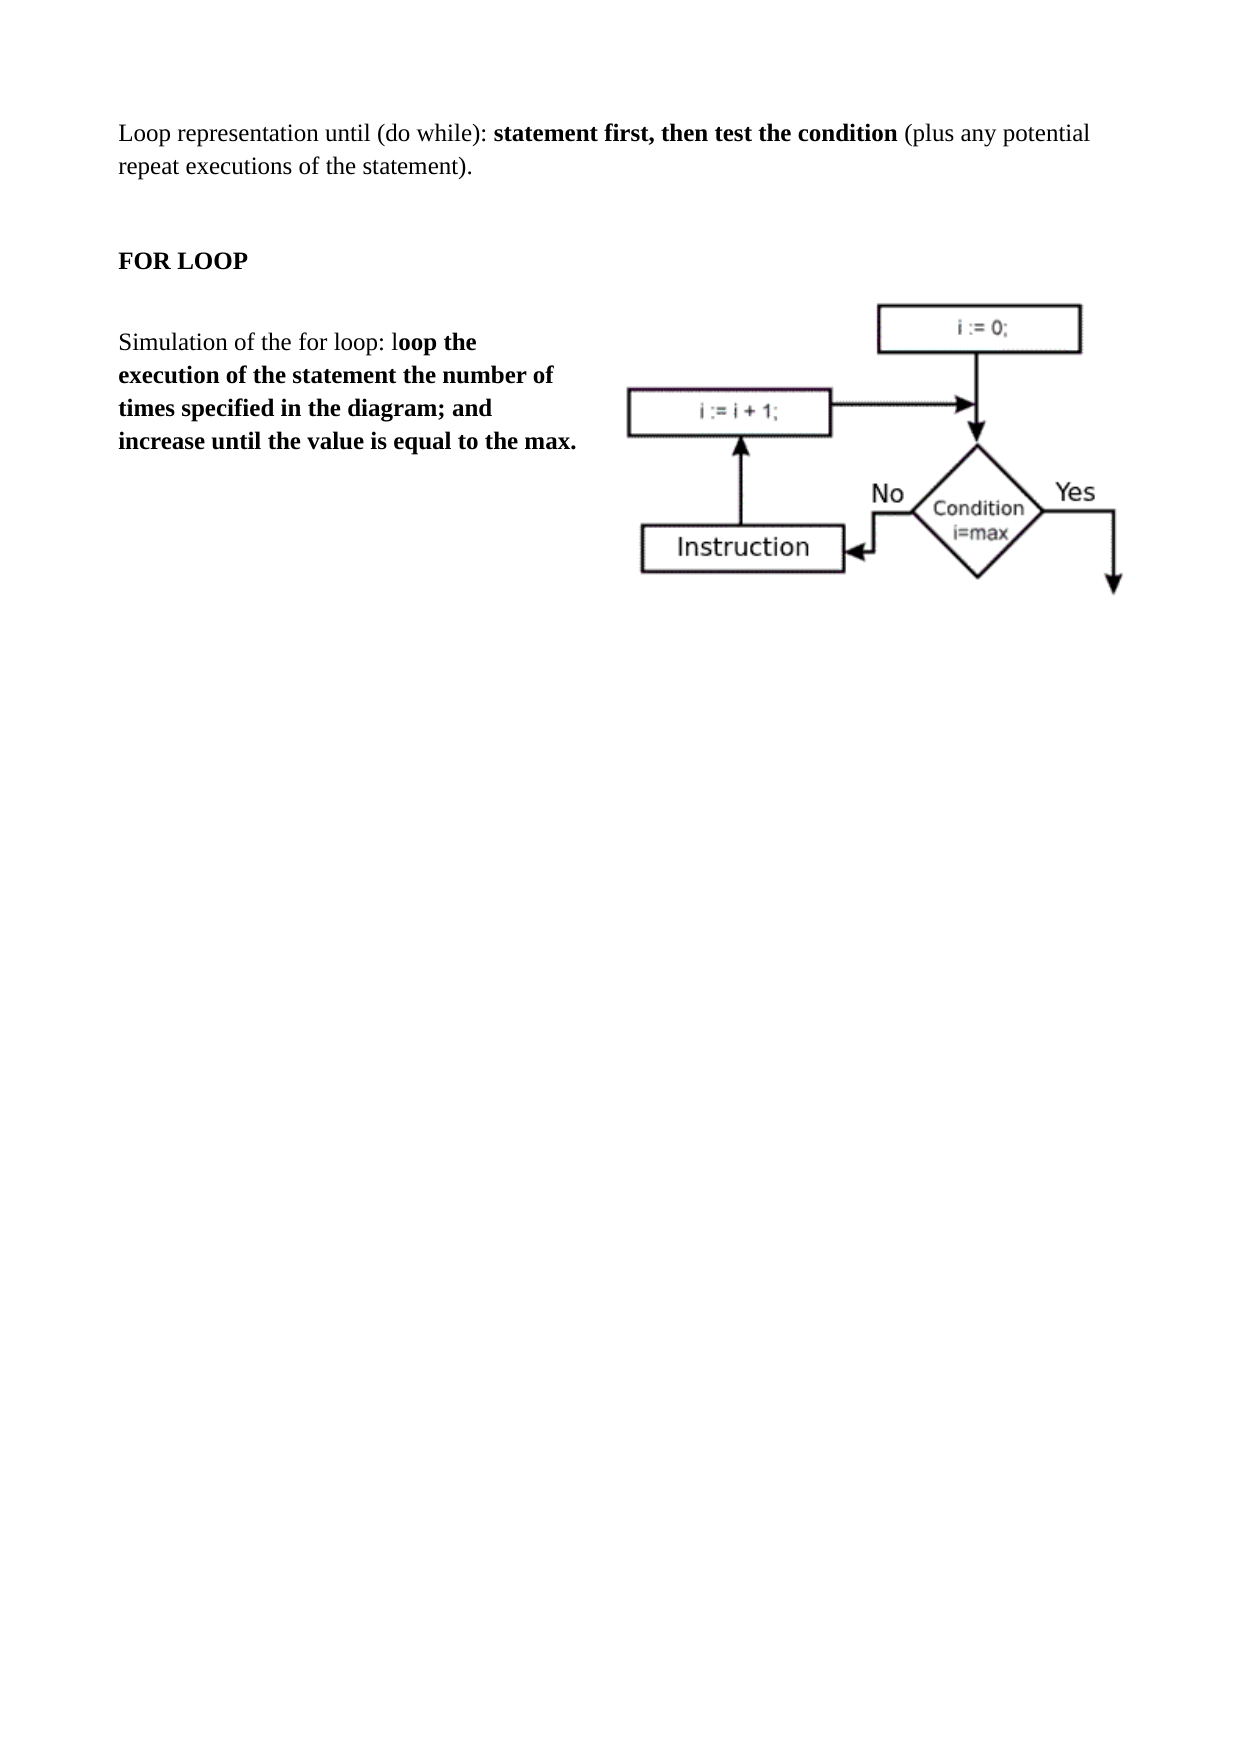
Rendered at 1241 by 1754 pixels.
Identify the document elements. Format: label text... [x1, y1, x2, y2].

picture [580, 258, 1170, 644]
text FOR LOOP [118, 246, 1122, 275]
text Loop representation until (do while): statement first, then test the condition (plus any potential repeat executions of the statement). [118, 118, 1122, 180]
text Simulation of the for loop: loop the execution of the statement the number of times specified in the diagram; and increase until the value is equal to the max. [118, 294, 580, 488]
